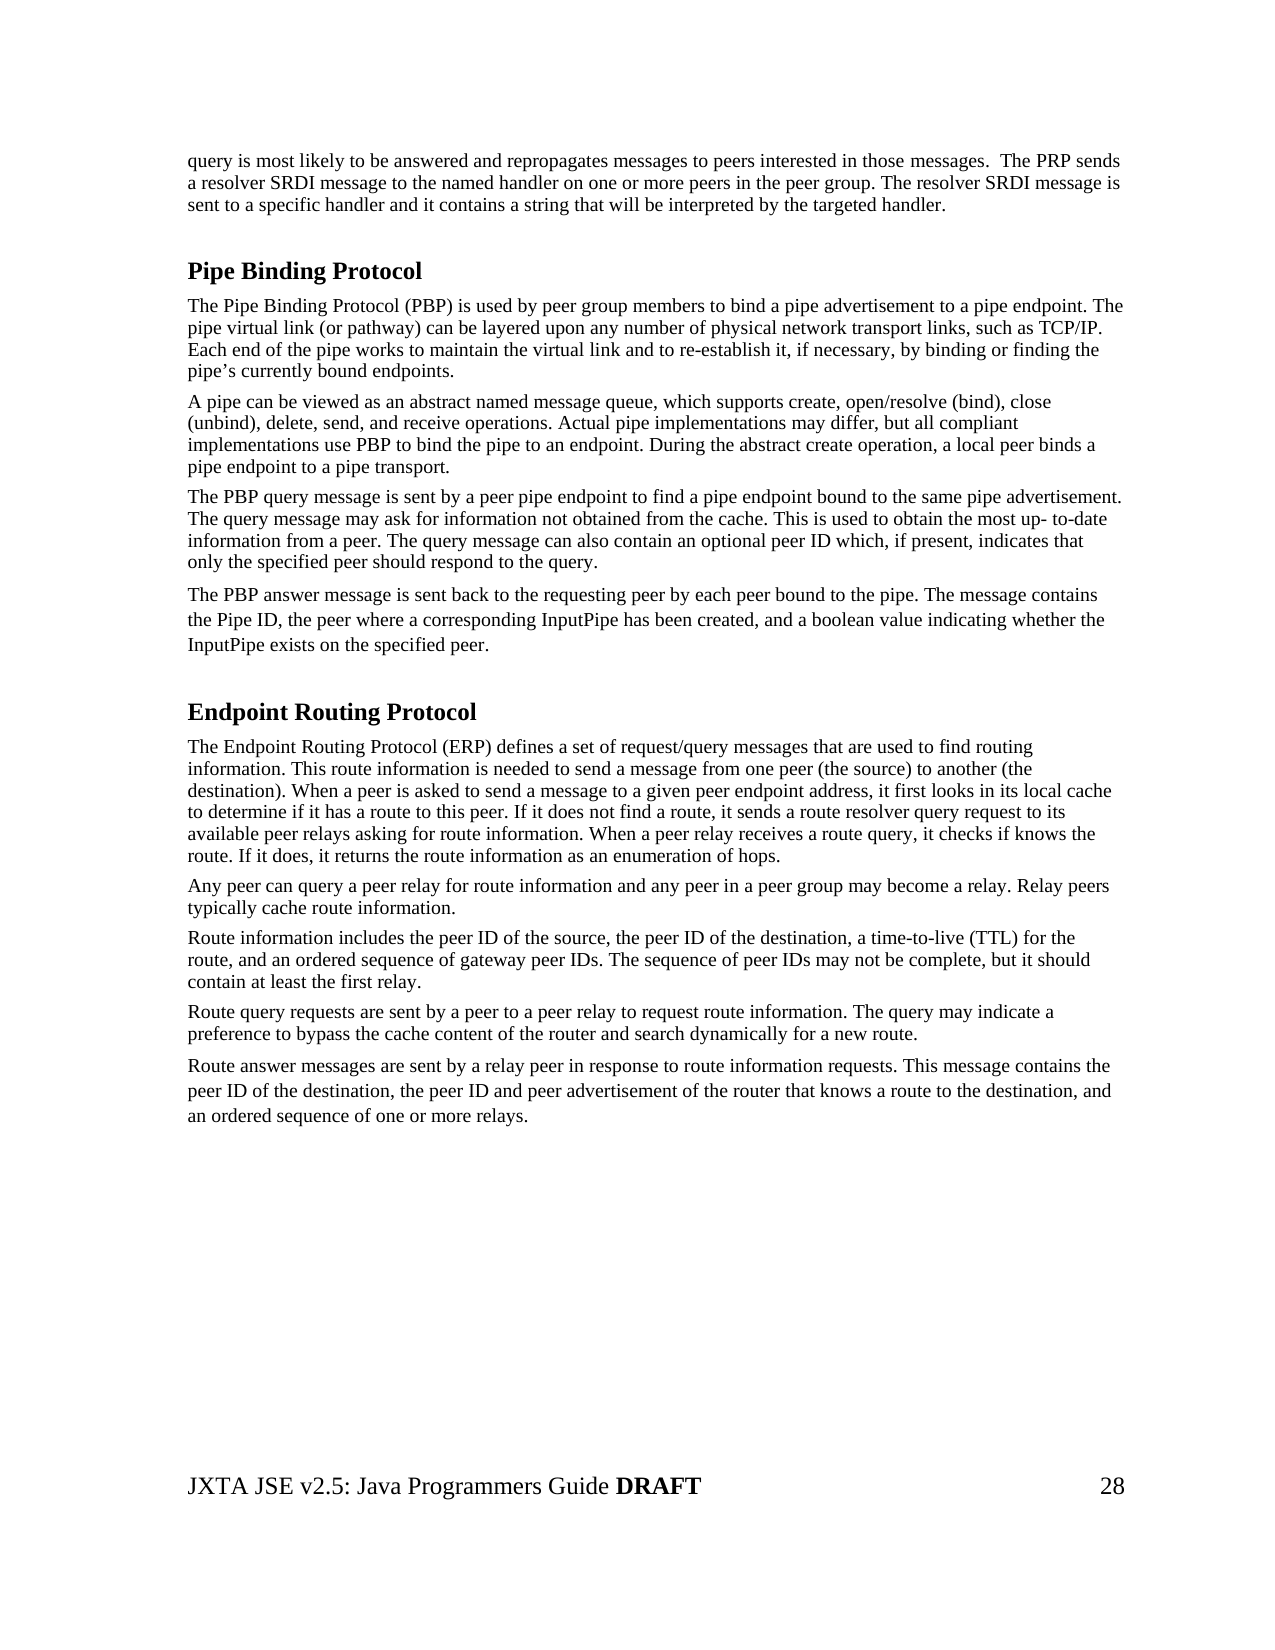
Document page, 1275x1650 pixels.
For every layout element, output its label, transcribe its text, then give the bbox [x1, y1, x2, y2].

text Pipe Binding Protocol [187, 257, 1125, 285]
text Route answer messages are sent by a relay peer in response to route information requests. This message contains the peer ID of the destination, the peer ID and peer advertisement of the router that knows a route to the destination, and an ordered sequence of one or more relays. [187, 1052, 1125, 1127]
text query is most likely to be answered and repropagates messages to peers interested in those messages. The PRP sends a resolver SRDI message to the named handler on one or more peers in the peer group. The resolver SRDI message is sent to a specific handler and it contains a string that will be interpreted by the targeted handler. [187, 150, 1125, 215]
text Any peer can query a peer relay for route information and any peer in a peer group may become a relay. Relay peers typically cache route information. [187, 875, 1125, 919]
text The Endpoint Routing Protocol (ERP) defines a set of request/query messages that are used to find routing information. This route information is needed to send a message from one peer (the source) to another (the destination). When a peer is asked to send a message to a given peer endpoint address, it first looks in its local cache to determine if it has a route to this peer. If it does not find a route, it sends a route resolver query request to its available peer relays asking for route information. When a peer relay receives a route query, it checks if knows the route. If it does, it returns the route information as an enumeration of hops. [187, 736, 1125, 867]
text Route query requests are sent by a peer to a peer relay to request route information. The query may indicate a preference to bypass the cache content of the router and search dynamically for a new route. [187, 1001, 1125, 1044]
text The Pipe Binding Protocol (PBP) is used by peer group members to bind a pipe advertisement to a pipe endpoint. The pipe virtual link (or pathway) can be layered upon any number of physical network transport links, such as TCP/IP. Each end of the pipe works to maintain the virtual link and to re-establish it, if necessary, by binding or finding the pipe’s currently bound endpoints. [187, 295, 1125, 382]
text A pipe can be viewed as an abstract named message queue, which supports create, open/resolve (bind), close (unbind), delete, send, and receive operations. Actual pipe implementations may differ, but all compliant implementations use PBP to bind the pipe to an endpoint. During the abstract create operation, a local peer binds a pipe endpoint to a pipe transport. [187, 391, 1125, 478]
text The PBP answer message is sent back to the requesting peer by each peer bound to the pipe. The message contains the Pipe ID, the peer where a corresponding InputPipe has been created, and a boolean value indicating whether the InputPipe exists on the specified peer. [187, 581, 1125, 656]
text Endpoint Routing Protocol [187, 698, 1125, 726]
text Route information includes the peer ID of the source, the peer ID of the destination, a time-to-live (TTL) for the route, and an ordered sequence of gateway peer IDs. The sequence of peer IDs may not be complete, but it should contain at least the first relay. [187, 927, 1125, 992]
text The PBP query message is sent by a peer pipe endpoint to find a pipe endpoint bound to the same pipe advertisement. The query message may ask for information not obtained from the cache. This is used to obtain the most up- to-date information from a peer. The query message can also contain an optional peer ID which, if present, indicates that only the specified peer should respond to the query. [187, 486, 1125, 573]
